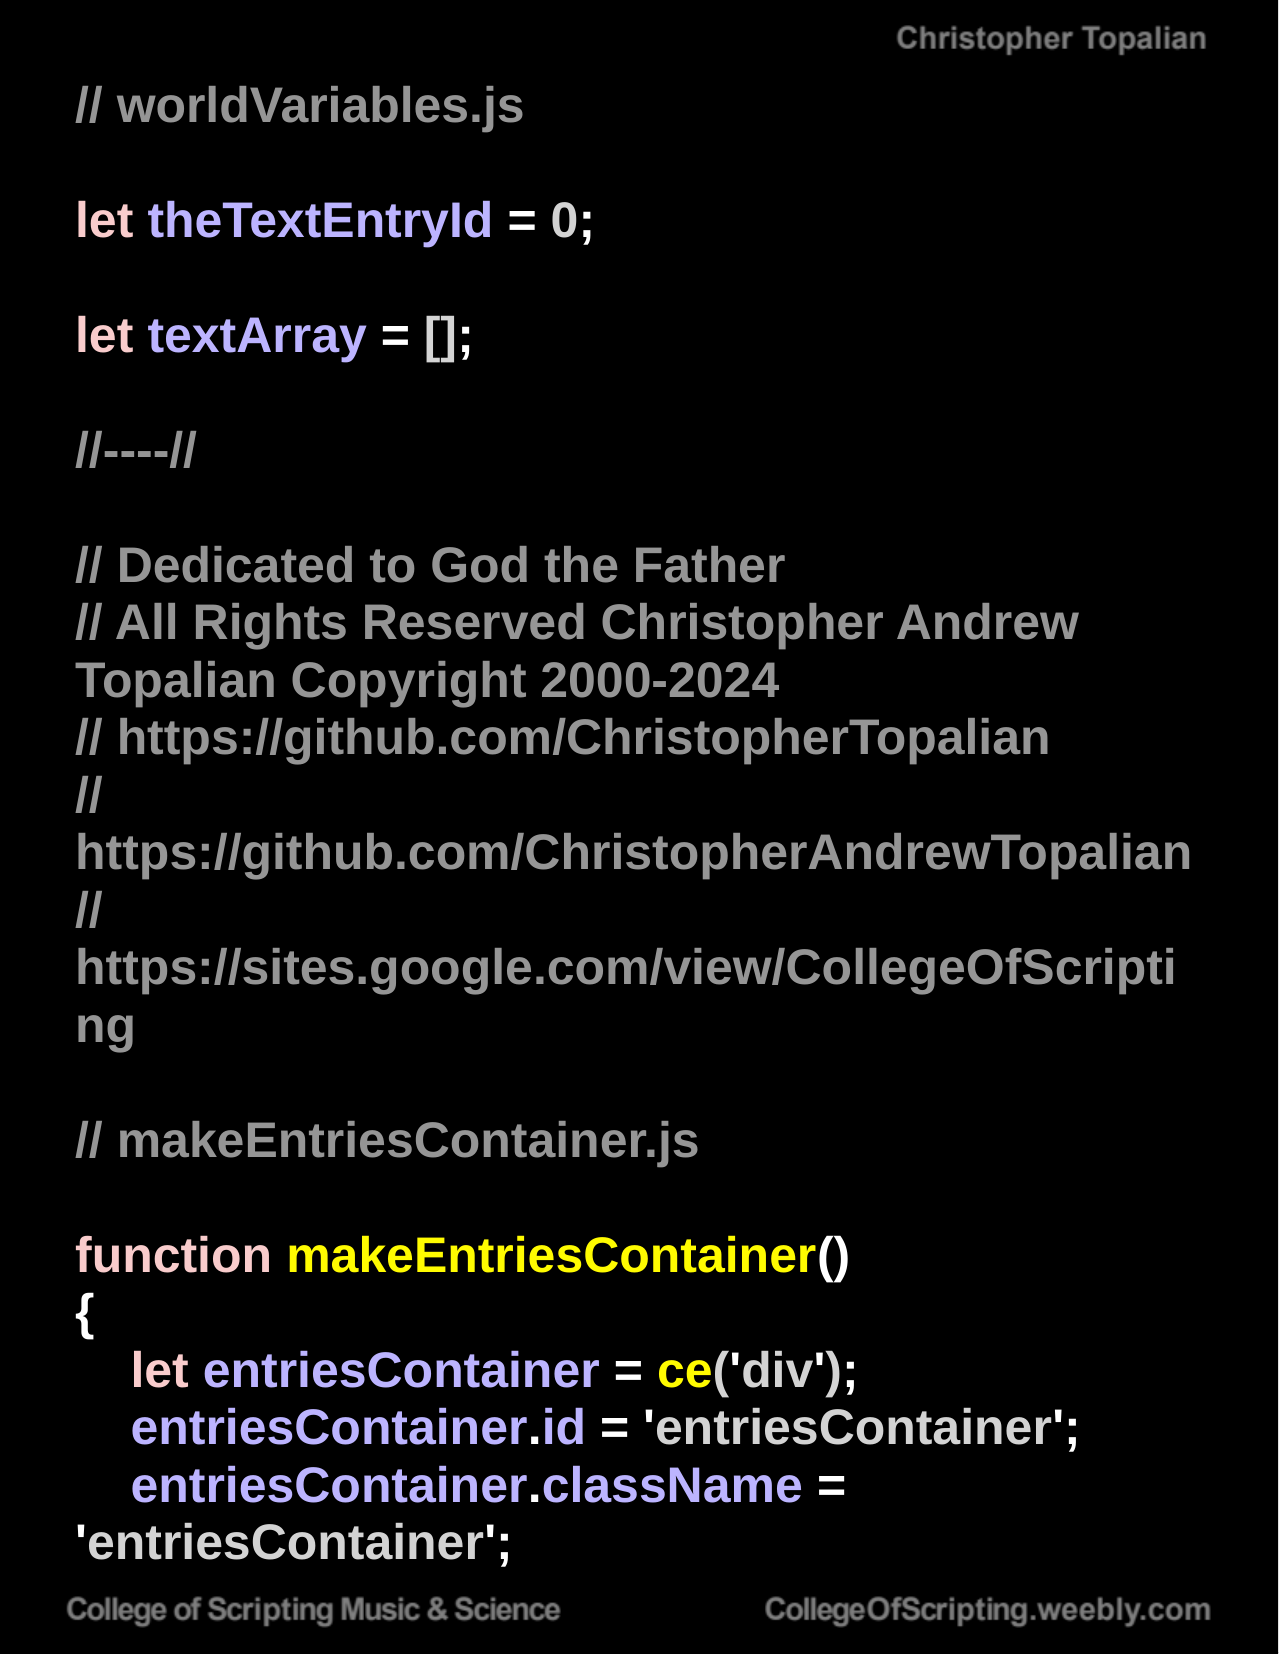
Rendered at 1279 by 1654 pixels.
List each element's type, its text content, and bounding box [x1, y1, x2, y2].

text { [75, 1282, 1203, 1340]
text // https://github.com/ChristopherTopalian [75, 707, 1203, 765]
text // https://github.com/ChristopherAndrewTopalian [75, 765, 1203, 880]
text // worldVariables.js [75, 75, 1203, 132]
text //----// [75, 420, 1203, 477]
text // makeEntriesContainer.js [75, 1110, 1203, 1167]
text // Dedicated to God the Father [75, 535, 1203, 592]
text // https://sites.google.com/view/CollegeOfScripting [75, 880, 1203, 1052]
text entriesContainer.id = 'entriesContainer'; [75, 1397, 1203, 1455]
text // All Rights Reserved Christopher Andrew Topalian Copyright 2000-2024 [75, 592, 1203, 707]
text let theTextEntryId = 0; [75, 190, 1203, 247]
text entriesContainer.className = 'entriesContainer'; [75, 1455, 1203, 1570]
text function makeEntriesContainer() [75, 1225, 1203, 1282]
text let textArray = []; [75, 305, 1203, 362]
text let entriesContainer = ce('div'); [75, 1340, 1203, 1397]
